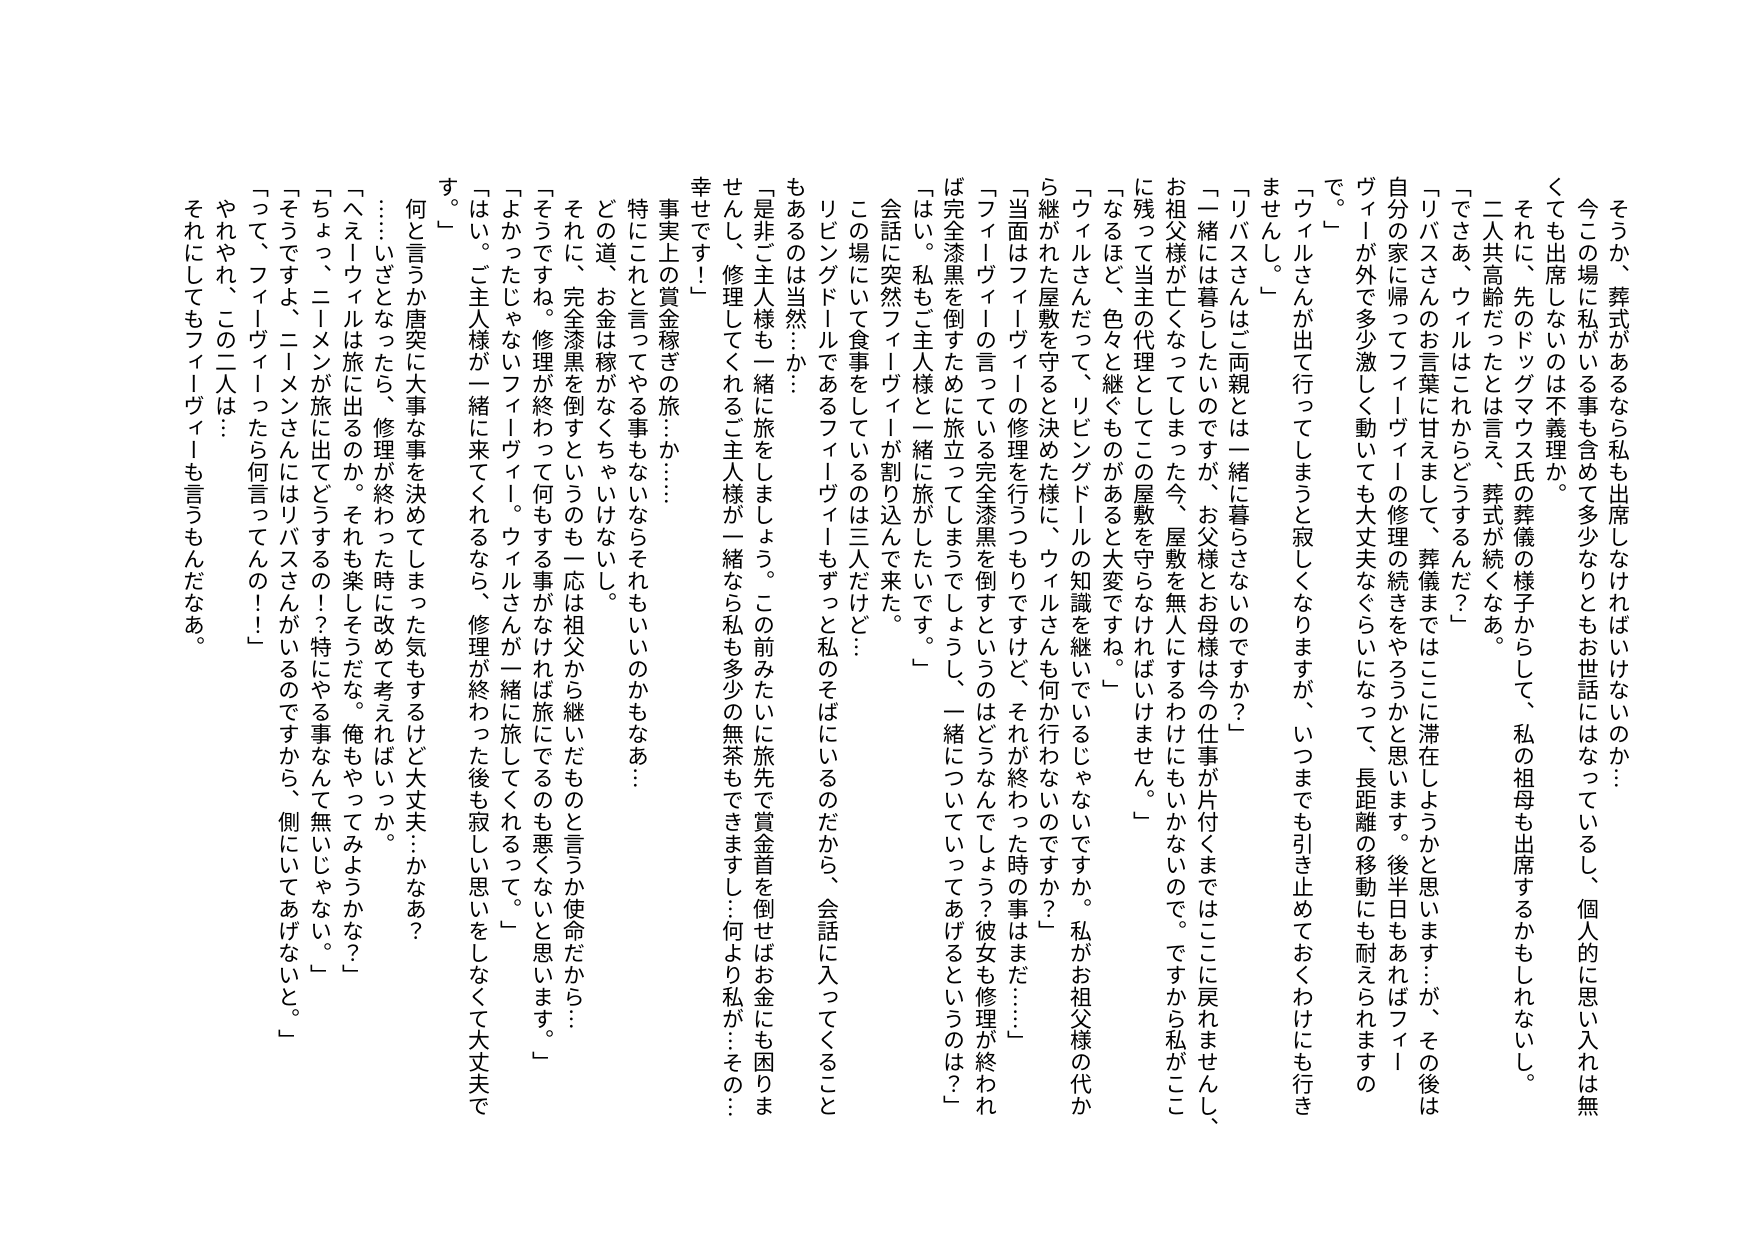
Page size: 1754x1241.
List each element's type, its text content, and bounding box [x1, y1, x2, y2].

text どの道、お金は稼がなくちゃいけないし。 [591, 176, 622, 1122]
text 「よかったじゃないフィーヴィー。ウィルさんが一緒に旅してくれるって。」 [496, 176, 527, 1122]
text それに、先のドッグマウス氏の葬儀の様子からして、私の祖母も出席するかもしれないし。 [1509, 176, 1541, 1122]
text リビングドールであるフィーヴィーもずっと私のそばにいるのだから、会話に入ってくることもあるのは当然…か… [781, 176, 844, 1122]
text 「はい。私もご主人様と一緒に旅がしたいです。」 [907, 176, 939, 1122]
text 「一緒には暮らしたいのですが、お父様とお母様は今の仕事が片付くまではここに戻れませんし、お祖父様が亡くなってしまった今、屋敷を無人にするわけにもいかないので。ですから私がここに残って当主の代理としてこの屋敷を守らなければいけません。」 [1129, 176, 1224, 1122]
text 会話に突然フィーヴィーが割り込んで来た。 [876, 176, 907, 1122]
text やれやれ、この二人は… [211, 176, 242, 1122]
text 何と言うか唐突に大事な事を決めてしまった気もするけど大丈夫…かなあ？ [401, 176, 432, 1122]
text 「って、フィーヴィーったら何言ってんの！！」 [242, 176, 274, 1122]
text そうか、葬式があるなら私も出席しなければいけないのか… [1604, 176, 1636, 1122]
text 「リバスさんはご両親とは一緒に暮らさないのですか？」 [1224, 176, 1256, 1122]
text 今この場に私がいる事も含めて多少なりともお世話にはなっているし、個人的に思い入れは無くても出席しないのは不義理か。 [1541, 176, 1604, 1122]
text 「そうですよ、ニーメンさんにはリバスさんがいるのですから、側にいてあげないと。」 [274, 176, 306, 1122]
text 「はい。ご主人様が一緒に来てくれるなら、修理が終わった後も寂しい思いをしなくて大丈夫です。」 [432, 176, 496, 1122]
text 「へえーウィルは旅に出るのか。それも楽しそうだな。俺もやってみようかな？」 [337, 176, 369, 1122]
text 二人共高齢だったとは言え、葬式が続くなあ。 [1477, 176, 1509, 1122]
text 「ウィルさんが出て行ってしまうと寂しくなりますが、いつまでも引き止めておくわけにも行きませんし。」 [1256, 176, 1319, 1122]
text この場にいて食事をしているのは三人だけど… [844, 176, 876, 1122]
text 特にこれと言ってやる事もないならそれもいいのかもなあ… [622, 176, 654, 1122]
text 「リバスさんのお言葉に甘えまして、葬儀まではここに滞在しようかと思います…が、その後は自分の家に帰ってフィーヴィーの修理の続きをやろうかと思います。後半日もあればフィーヴィーが外で多少激しく動いても大丈夫なぐらいになって、長距離の移動にも耐えられますので。」 [1319, 176, 1446, 1122]
text 「是非ご主人様も一緒に旅をしましょう。この前みたいに旅先で賞金首を倒せばお金にも困りませんし、修理してくれるご主人様が一緒なら私も多少の無茶もできますし…何より私が…その…幸せです！」 [686, 176, 781, 1122]
text それに、完全漆黒を倒すというのも一応は祖父から継いだものと言うか使命だから… [559, 176, 591, 1122]
text ……いざとなったら、修理が終わった時に改めて考えればいっか。 [369, 176, 401, 1122]
text 事実上の賞金稼ぎの旅…か…… [654, 176, 686, 1122]
text それにしてもフィーヴィーも言うもんだなあ。 [179, 176, 211, 1122]
text 「でさあ、ウィルはこれからどうするんだ？」 [1446, 176, 1477, 1122]
text 「なるほど、色々と継ぐものがあると大変ですね。」 [1097, 176, 1129, 1122]
text 「フィーヴィーの言っている完全漆黒を倒すというのはどうなんでしょう？彼女も修理が終われば完全漆黒を倒すために旅立ってしまうでしょうし、一緒についていってあげるというのは？」 [939, 176, 1002, 1122]
text 「ウィルさんだって、リビングドールの知識を継いでいるじゃないですか。私がお祖父様の代から継がれた屋敷を守ると決めた様に、ウィルさんも何か行わないのですか？」 [1034, 176, 1097, 1122]
text 「当面はフィーヴィーの修理を行うつもりですけど、それが終わった時の事はまだ……」 [1002, 176, 1034, 1122]
text 「そうですね。修理が終わって何もする事がなければ旅にでるのも悪くないと思います。」 [527, 176, 559, 1122]
text 「ちょっ、ニーメンが旅に出てどうするの！？特にやる事なんて無いじゃない。」 [306, 176, 337, 1122]
